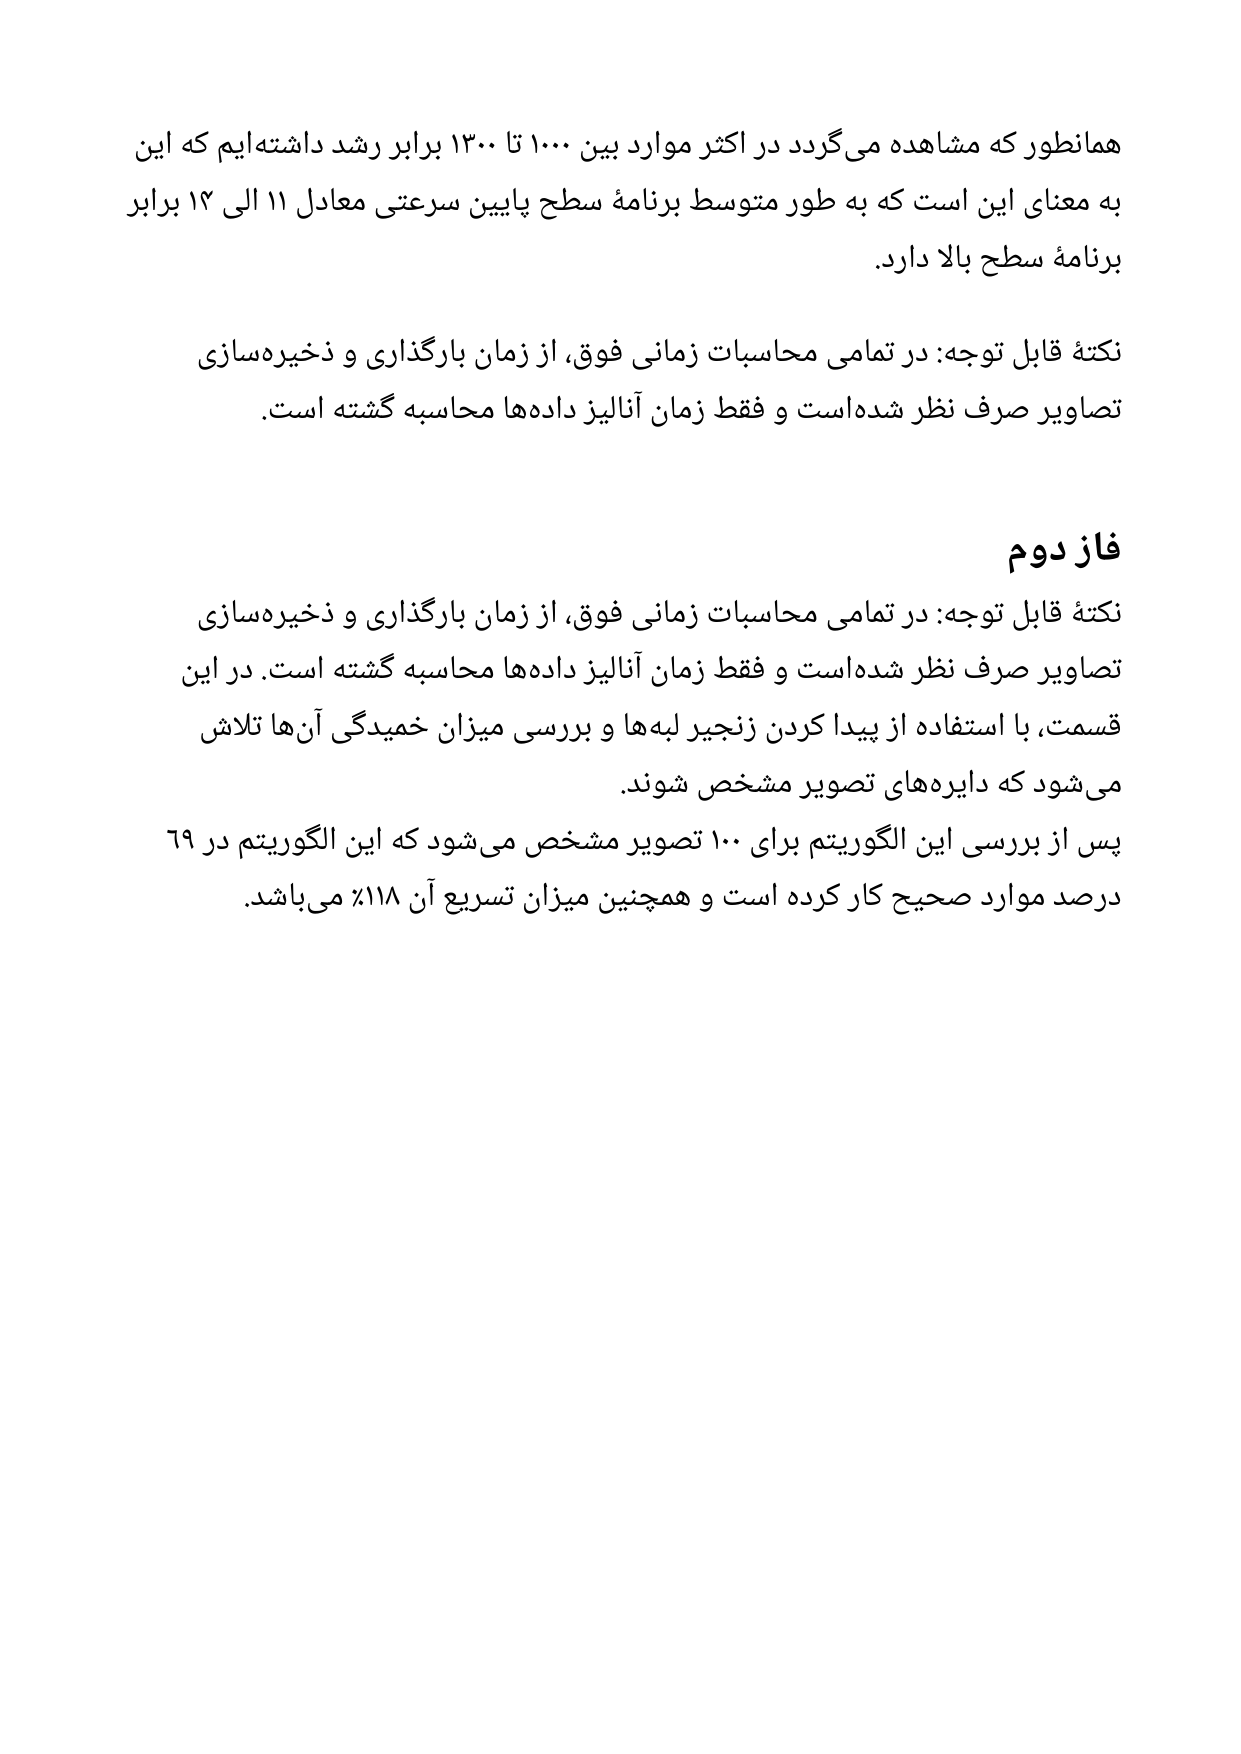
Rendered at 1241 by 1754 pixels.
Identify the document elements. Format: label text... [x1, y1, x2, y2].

text نکتهٔ قابل توجه: در تمامی محاسبات زمانی فوق، از زمان بارگذاری و ذخیره‌سازی تصاویر صرف نظر شده‌است و فقط زمان آنالیز داده‌ها محاسبه گشته است. [118, 326, 1122, 440]
text پس از بررسی این الگوریتم برای ۱۰۰ تصویر مشخص می‌شود که این الگوریتم در ۶۹ درصد موارد صحیح کار کرده است و همچنین میزان تسریع آن ۱۱۸٪ می‌باشد. [118, 813, 1122, 927]
text فاز دوم [118, 515, 1122, 586]
text همانطور که مشاهده می‌گردد در اکثر موارد بین ۱۰۰۰ تا ۱۳۰۰ برابر رشد داشته‌ایم که این به معنای این است که به طور متوسط برنامهٔ سطح پایین سرعتی معادل ۱۱ الی ۱۴ برابر برنامهٔ سطح بالا دارد. [118, 118, 1122, 288]
text نکتهٔ قابل توجه: در تمامی محاسبات زمانی فوق، از زمان بارگذاری و ذخیره‌سازی تصاویر صرف نظر شده‌است و فقط زمان آنالیز داده‌ها محاسبه گشته است. در این قسمت، با استفاده از پیدا کردن زنجیر لبه‌ها و بررسی میزان خمیدگی آن‌ها تلاش می‌شود که دایره‌های تصویر مشخص شوند. [118, 586, 1122, 813]
